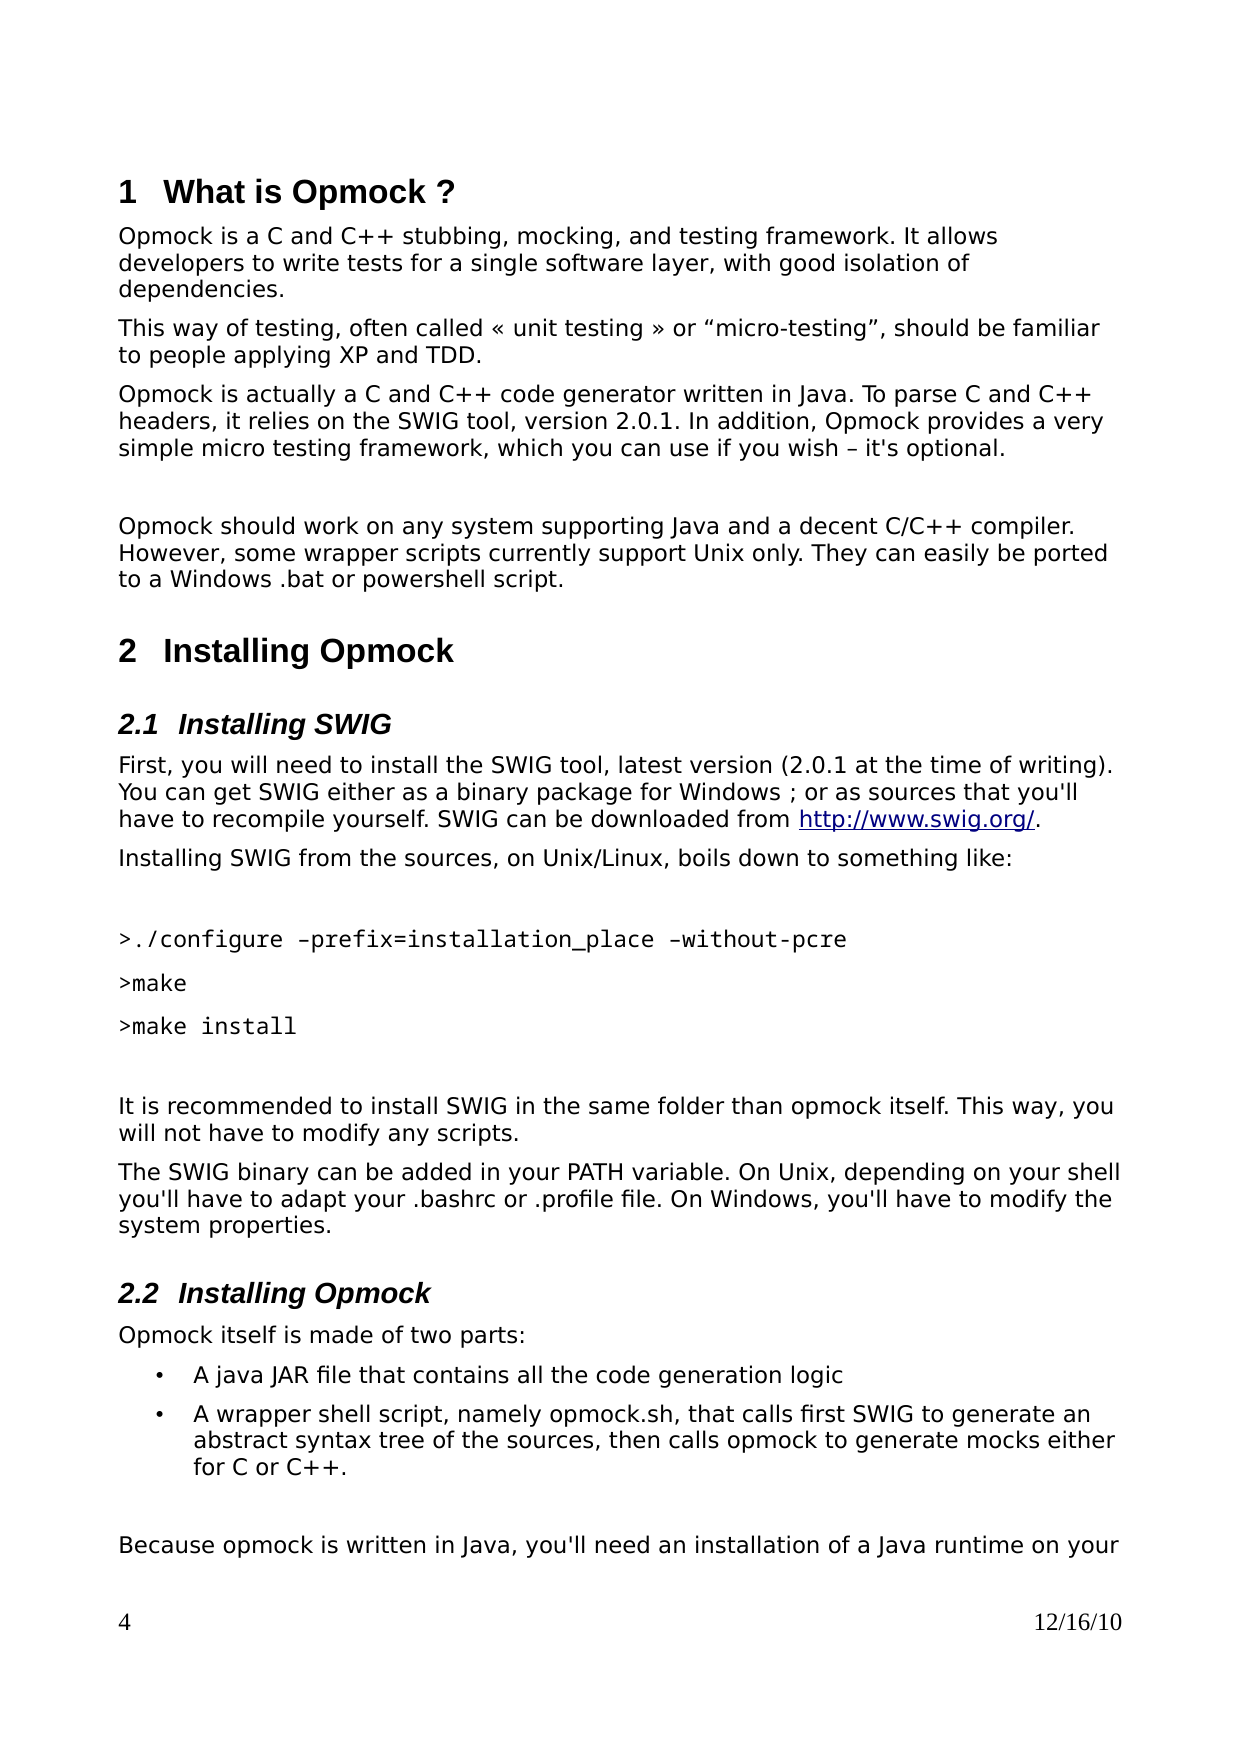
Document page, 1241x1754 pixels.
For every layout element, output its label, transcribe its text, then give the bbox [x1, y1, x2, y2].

text >./configure –prefix=installation_place –without-pcre [118, 923, 1122, 954]
list A java JAR file that contains all the code generation logic [156, 1362, 1122, 1388]
subtitle Installing Opmock [118, 1277, 1122, 1310]
text >make [118, 967, 1122, 998]
text First, you will need to install the SWIG tool, latest version (2.0.1 at the time of writing). You can get SWIG either as a binary package for Windows ; or as sources that you'll have to recompile yourself. SWIG can be downloaded from http://www.swig.org/. [118, 753, 1122, 833]
text Opmock is a C and C++ stubbing, mocking, and testing framework. It allows developers to write tests for a single software layer, with good isolation of dependencies. [118, 223, 1122, 303]
text The SWIG binary can be added in your PATH variable. On Unix, depending on your shell you'll have to adapt your .bashrc or .profile file. On Windows, you'll have to modify the system properties. [118, 1159, 1122, 1239]
text Opmock itself is made of two parts: [118, 1323, 1122, 1349]
text Installing SWIG from the sources, on Unix/Linux, boils down to something like: [118, 845, 1122, 872]
text It is recommended to install SWIG in the same folder than opmock itself. This way, you will not have to modify any scripts. [118, 1093, 1122, 1147]
text Because opmock is written in Java, you'll need an installation of a Java runtime on your [118, 1533, 1122, 1559]
text >make install [118, 1010, 1122, 1042]
text This way of testing, often called « unit testing » or “micro-testing”, should be familiar to people applying XP and TDD. [118, 316, 1122, 369]
text Opmock should work on any system supporting Java and a decent C/C++ compiler. However, some wrapper scripts currently support Unix only. They can easily be ported to a Windows .bat or powershell script. [118, 513, 1122, 593]
subtitle Installing SWIG [118, 707, 1122, 740]
subtitle Installing Opmock [118, 631, 1122, 669]
text Opmock is actually a C and C++ code generator written in Java. To parse C and C++ headers, it relies on the SWIG tool, version 2.0.1. In addition, Opmock provides a very simple micro testing framework, which you can use if you wish – it's optional. [118, 381, 1122, 461]
list A wrapper shell script, namely opmock.sh, that calls first SWIG to generate an abstract syntax tree of the sources, then calls opmock to generate mocks either for C or C++. [156, 1401, 1122, 1481]
subtitle What is Opmock ? [118, 172, 1122, 211]
